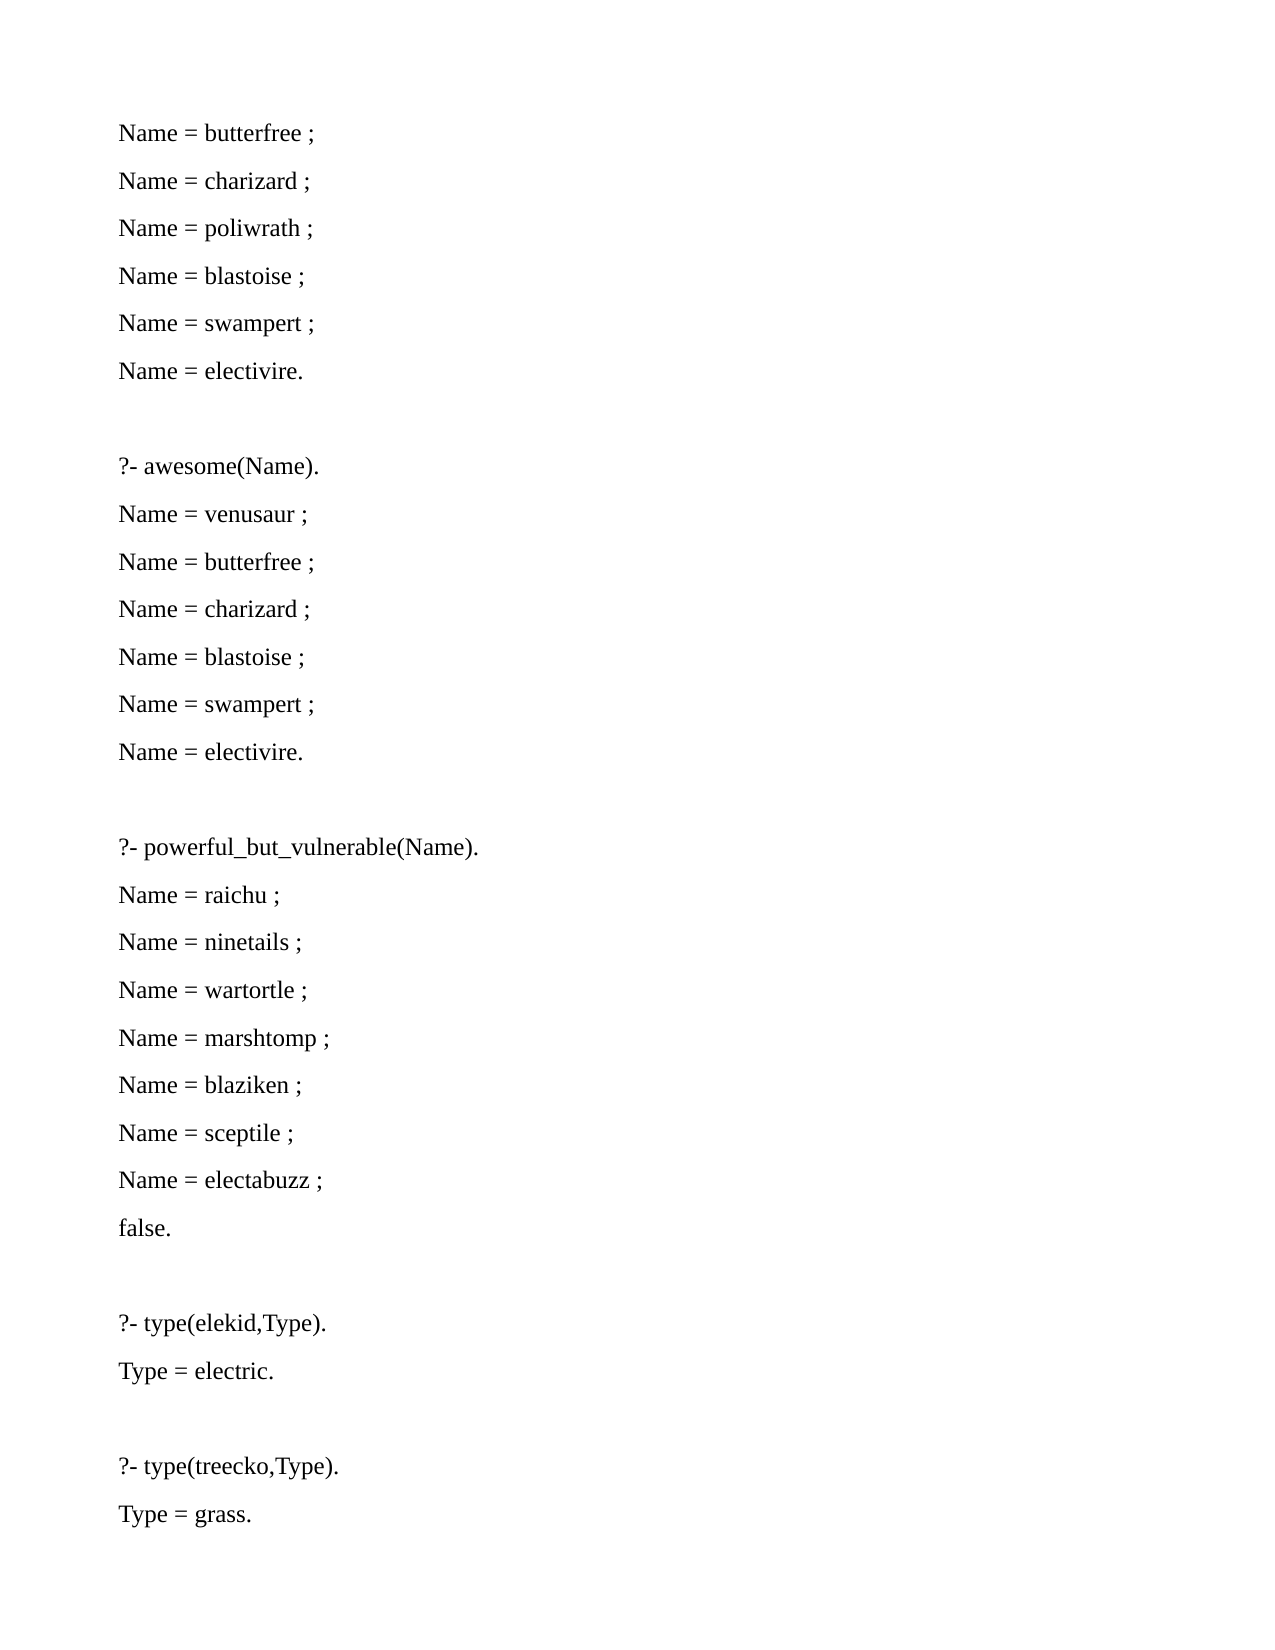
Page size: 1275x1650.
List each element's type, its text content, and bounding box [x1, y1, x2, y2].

text Name = butterfree ; [118, 118, 1157, 147]
text Type = electric. [118, 1356, 1157, 1384]
text Name = venusaur ; [118, 499, 1157, 528]
text Name = butterfree ; [118, 547, 1157, 575]
text Name = wartortle ; [118, 975, 1157, 1004]
text false. [118, 1213, 1157, 1242]
text ?- type(treecko,Type). [118, 1451, 1157, 1480]
text Name = swampert ; [118, 689, 1157, 718]
text Name = poliwrath ; [118, 213, 1157, 242]
text Name = electivire. [118, 737, 1157, 766]
text ?- awesome(Name). [118, 451, 1157, 480]
text ?- type(elekid,Type). [118, 1308, 1157, 1337]
text Name = marshtomp ; [118, 1023, 1157, 1051]
text Name = electivire. [118, 356, 1157, 385]
text Name = charizard ; [118, 166, 1157, 194]
text Name = swampert ; [118, 308, 1157, 337]
text Type = grass. [118, 1499, 1157, 1527]
text Name = blaziken ; [118, 1070, 1157, 1099]
text ?- powerful_but_vulnerable(Name). [118, 832, 1157, 861]
text Name = blastoise ; [118, 261, 1157, 290]
text Name = charizard ; [118, 594, 1157, 623]
text Name = electabuzz ; [118, 1165, 1157, 1194]
text Name = sceptile ; [118, 1118, 1157, 1147]
text Name = raichu ; [118, 880, 1157, 908]
text Name = blastoise ; [118, 642, 1157, 671]
text Name = ninetails ; [118, 927, 1157, 956]
